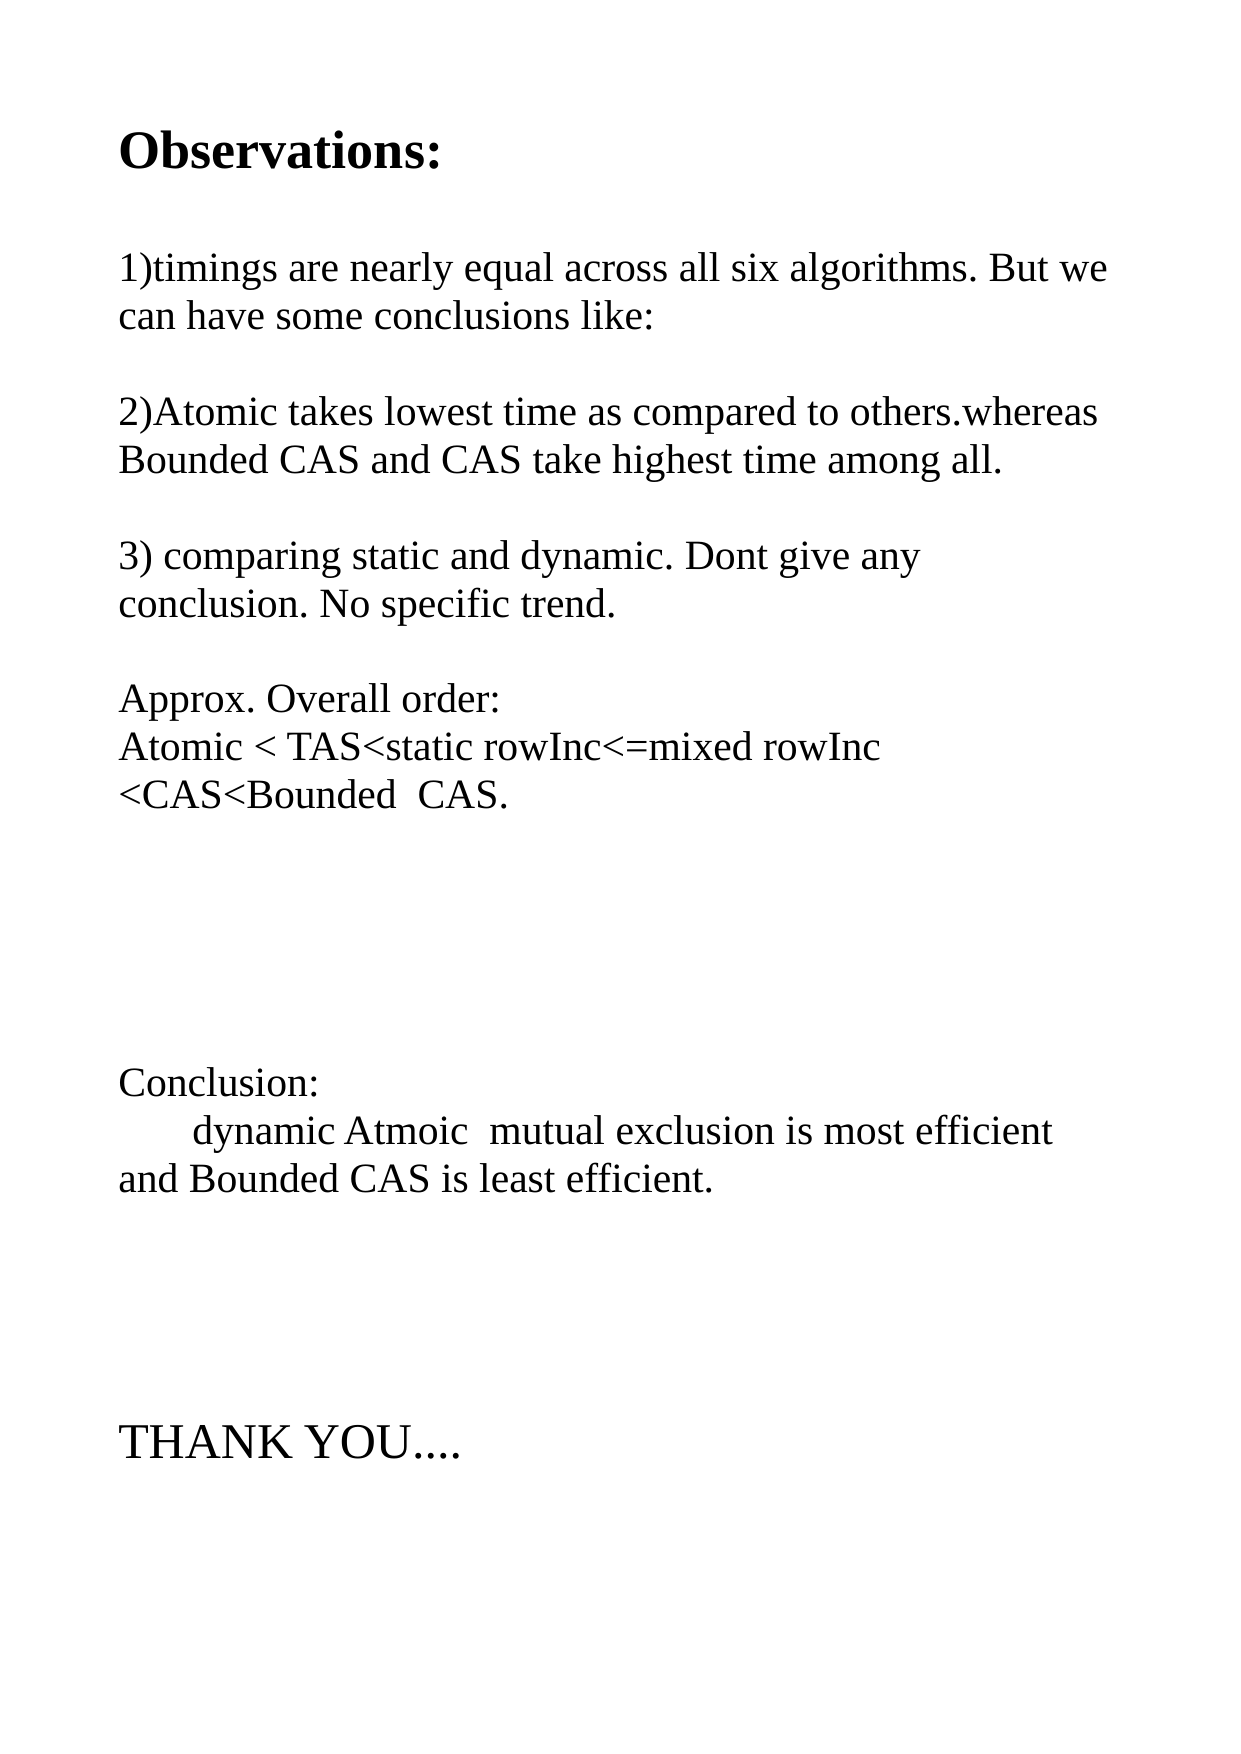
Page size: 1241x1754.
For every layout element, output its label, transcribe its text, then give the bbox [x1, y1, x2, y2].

text 1)timings are nearly equal across all six algorithms. But we can have some conclusions like: [118, 243, 1122, 338]
text 3) comparing static and dynamic. Dont give any conclusion. No specific trend. [118, 530, 1122, 626]
text Conclusion: [118, 1057, 1122, 1105]
text Observations: [118, 118, 1122, 180]
text Atomic < TAS<static rowInc<=mixed rowInc <CAS<Bounded CAS. [118, 722, 1122, 818]
text Approx. Overall order: [118, 674, 1122, 722]
text dynamic Atmoic mutual exclusion is most efficient and Bounded CAS is least efficient. [118, 1105, 1122, 1201]
text 2)Atomic takes lowest time as compared to others.whereas Bounded CAS and CAS take highest time among all. [118, 386, 1122, 482]
text THANK YOU.... [118, 1412, 1122, 1469]
